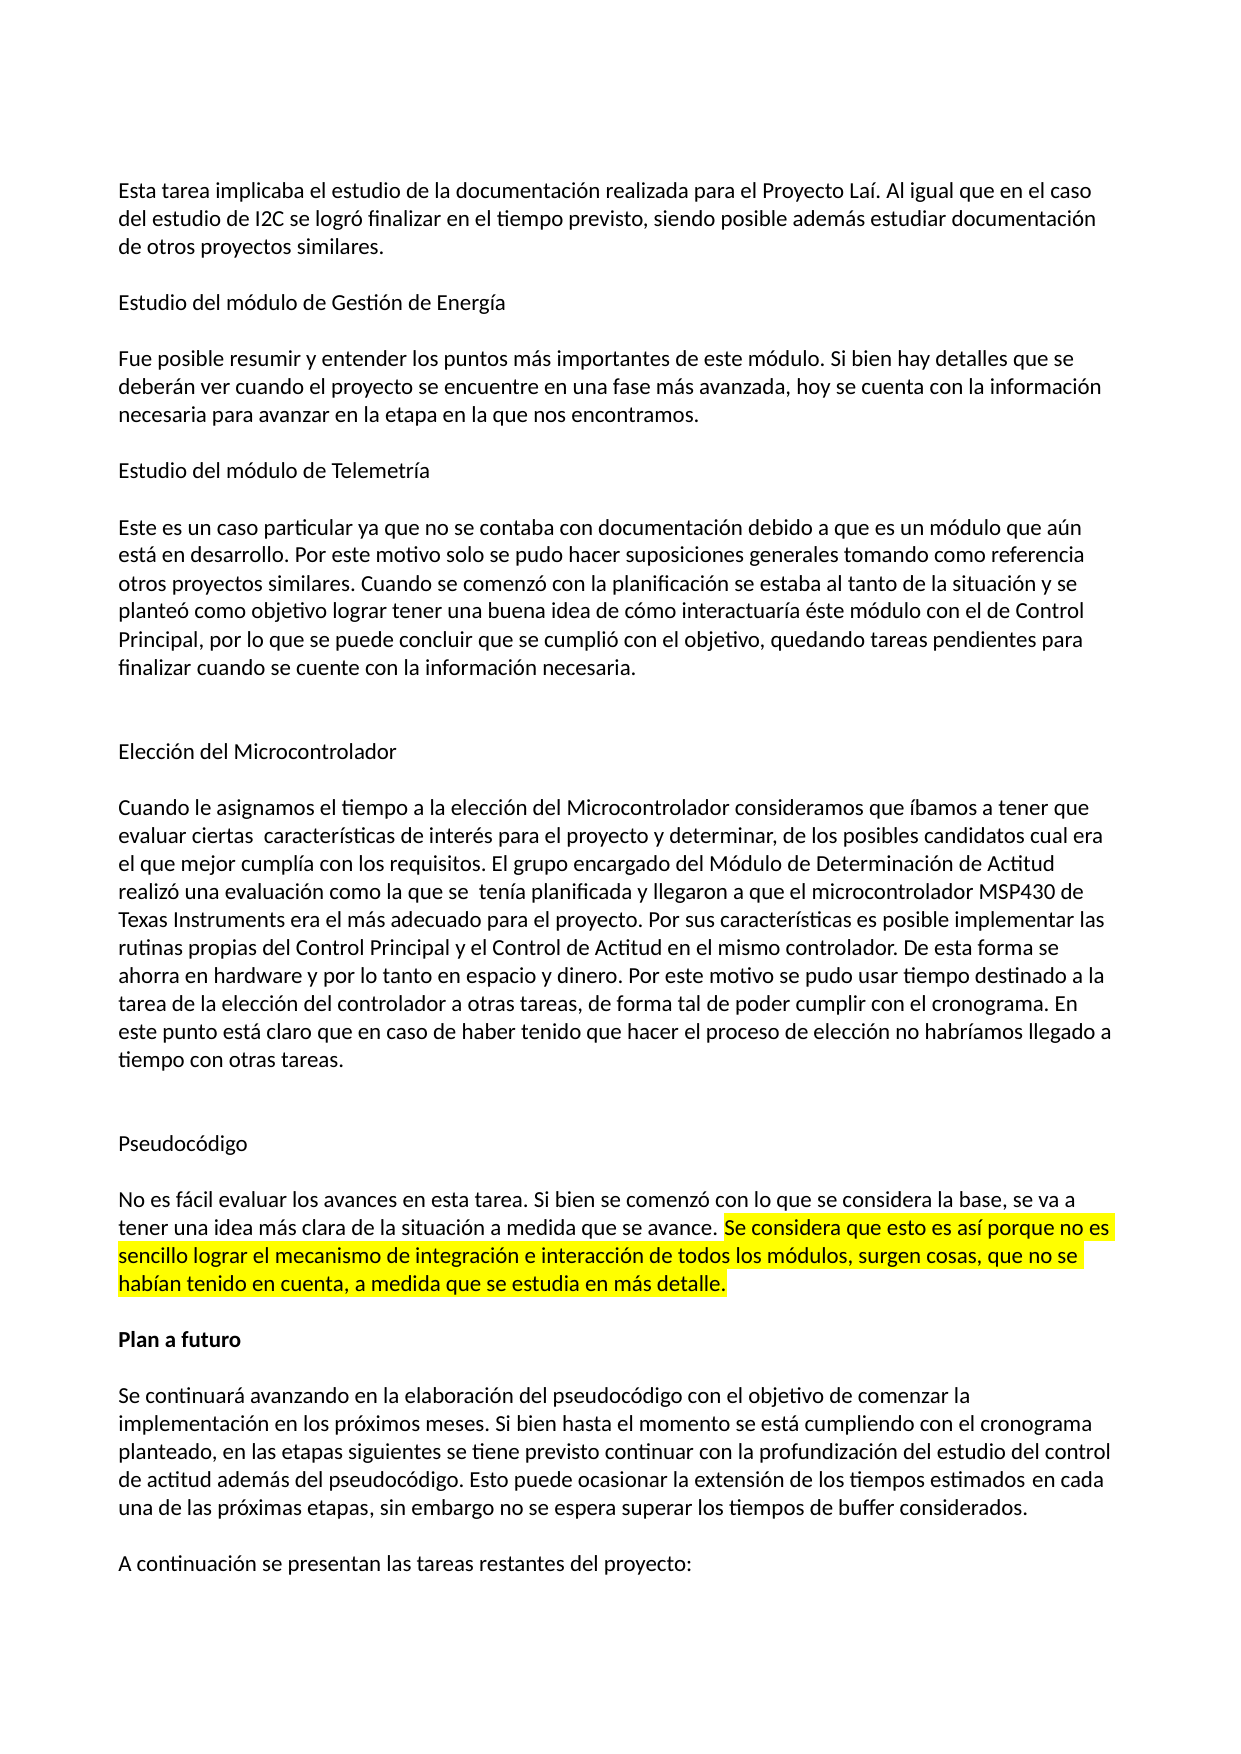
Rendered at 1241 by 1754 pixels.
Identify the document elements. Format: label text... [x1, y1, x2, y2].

text No es fácil evaluar los avances en esta tarea. Si bien se comenzó con lo que se considera la base, se va a tener una idea más clara de la situación a medida que se avance. Se considera que esto es así porque no es sencillo lograr el mecanismo de integración e interacción de todos los módulos, surgen cosas, que no se habían tenido en cuenta, a medida que se estudia en más detalle. [118, 1185, 1122, 1297]
text A continuación se presentan las tareas restantes del proyecto: [118, 1549, 1122, 1577]
text Fue posible resumir y entender los puntos más importantes de este módulo. Si bien hay detalles que se deberán ver cuando el proyecto se encuentre en una fase más avanzada, hoy se cuenta con la información necesaria para avanzar en la etapa en la que nos encontramos. [118, 344, 1122, 428]
text Esta tarea implicaba el estudio de la documentación realizada para el Proyecto Laí. Al igual que en el caso del estudio de I2C se logró finalizar en el tiempo previsto, siendo posible además estudiar documentación de otros proyectos similares. [118, 176, 1122, 260]
text Estudio del módulo de Gestión de Energía [118, 288, 1122, 316]
text Elección del Microcontrolador [118, 737, 1122, 765]
text Se continuará avanzando en la elaboración del pseudocódigo con el objetivo de comenzar la implementación en los próximos meses. Si bien hasta el momento se está cumpliendo con el cronograma planteado, en las etapas siguientes se tiene previsto continuar con la profundización del estudio del control de actitud además del pseudocódigo. Esto puede ocasionar la extensión de los tiempos estimados en cada una de las próximas etapas, sin embargo no se espera superar los tiempos de buffer considerados. [118, 1381, 1122, 1521]
text Este es un caso particular ya que no se contaba con documentación debido a que es un módulo que aún está en desarrollo. Por este motivo solo se pudo hacer suposiciones generales tomando como referencia otros proyectos similares. Cuando se comenzó con la planificación se estaba al tanto de la situación y se planteó como objetivo lograr tener una buena idea de cómo interactuaría éste módulo con el de Control Principal, por lo que se puede concluir que se cumplió con el objetivo, quedando tareas pendientes para finalizar cuando se cuente con la información necesaria. [118, 513, 1122, 681]
text Cuando le asignamos el tiempo a la elección del Microcontrolador consideramos que íbamos a tener que evaluar ciertas características de interés para el proyecto y determinar, de los posibles candidatos cual era el que mejor cumplía con los requisitos. El grupo encargado del Módulo de Determinación de Actitud realizó una evaluación como la que se tenía planificada y llegaron a que el microcontrolador MSP430 de Texas Instruments era el más adecuado para el proyecto. Por sus características es posible implementar las rutinas propias del Control Principal y el Control de Actitud en el mismo controlador. De esta forma se ahorra en hardware y por lo tanto en espacio y dinero. Por este motivo se pudo usar tiempo destinado a la tarea de la elección del controlador a otras tareas, de forma tal de poder cumplir con el cronograma. En este punto está claro que en caso de haber tenido que hacer el proceso de elección no habríamos llegado a tiempo con otras tareas. [118, 793, 1122, 1073]
text Estudio del módulo de Telemetría [118, 457, 1122, 484]
text Pseudocódigo [118, 1129, 1122, 1157]
text Plan a futuro [118, 1325, 1122, 1353]
